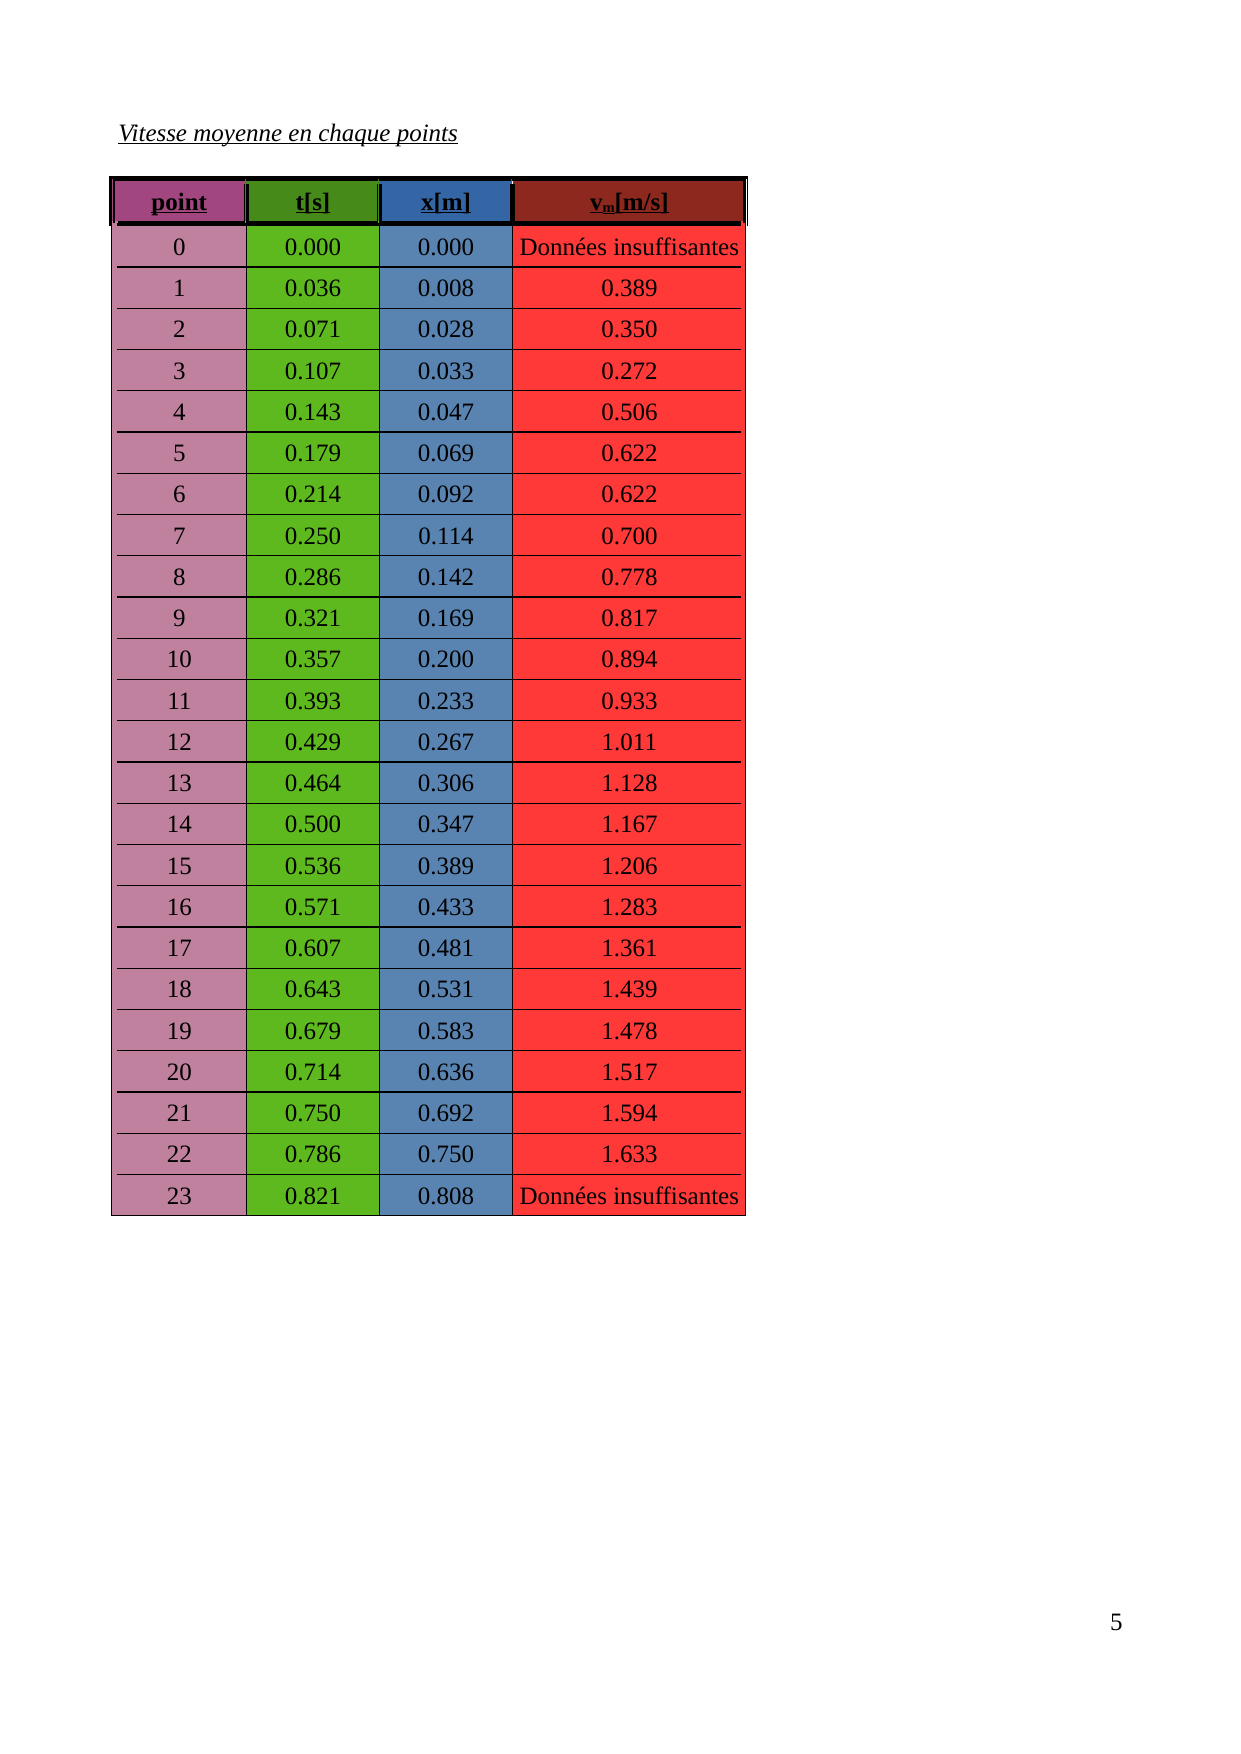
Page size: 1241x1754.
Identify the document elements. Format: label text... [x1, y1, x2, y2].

table_cell 0.347 [380, 804, 512, 844]
table_cell 0.200 [380, 639, 512, 679]
table_cell 4 [112, 390, 246, 431]
table_cell 0.531 [380, 969, 512, 1009]
table_cell 0.250 [247, 515, 379, 555]
table_cell 11 [112, 679, 246, 720]
table_cell 0.143 [247, 391, 379, 431]
table_cell 0.894 [513, 638, 745, 679]
table_cell 0.069 [380, 433, 512, 473]
table_cell Données insuffisantes [513, 221, 745, 266]
table_cell 23 [112, 1174, 246, 1215]
table_cell 0.107 [247, 350, 379, 390]
table_cell 0.142 [380, 556, 512, 596]
table_cell 7 [112, 514, 246, 555]
table_cell 0.071 [247, 309, 379, 349]
table_cell 1 [112, 266, 246, 308]
table_cell 0.583 [380, 1010, 512, 1050]
table_cell 1.128 [513, 761, 745, 803]
table_cell 0.286 [247, 556, 379, 596]
table_cell 0.714 [247, 1051, 379, 1091]
table_cell 0.536 [247, 845, 379, 885]
table_header point [115, 180, 246, 221]
table_cell 0.622 [513, 473, 745, 514]
table_cell 0.350 [513, 308, 745, 349]
table_cell 1.439 [513, 968, 745, 1009]
table_cell 2 [112, 308, 246, 349]
table_cell 1.011 [513, 720, 745, 761]
table_cell 0.033 [380, 350, 512, 390]
table_cell 0.778 [513, 555, 745, 596]
table_cell 22 [112, 1133, 246, 1174]
table_cell 0.114 [380, 515, 512, 555]
table_cell 3 [112, 349, 246, 390]
table_cell 1.283 [513, 885, 745, 926]
table_cell 1.633 [513, 1133, 745, 1174]
table_cell 10 [112, 638, 246, 679]
table_cell 0.750 [380, 1134, 512, 1174]
table_header t[s] [246, 180, 379, 221]
table_cell 0.481 [380, 928, 512, 968]
table_cell 0.233 [380, 680, 512, 720]
table_header vm[m/s] [513, 181, 743, 221]
table_cell 18 [112, 968, 246, 1009]
table_cell 1.517 [513, 1050, 745, 1091]
table_cell 0.000 [380, 226, 512, 266]
table_cell 0 [112, 221, 246, 266]
table_cell Données insuffisantes [513, 1174, 745, 1215]
table_cell 0.433 [380, 886, 512, 926]
table_cell 0.464 [247, 763, 379, 803]
table_cell 14 [112, 803, 246, 844]
table_cell 0.786 [247, 1134, 379, 1174]
table_cell 1.478 [513, 1009, 745, 1050]
table_cell 0.750 [247, 1093, 379, 1133]
table_cell 0.393 [247, 680, 379, 720]
table_cell 13 [112, 761, 246, 803]
table_cell 0.047 [380, 391, 512, 431]
table_cell 15 [112, 844, 246, 885]
table_cell 19 [112, 1009, 246, 1050]
table_cell 0.506 [513, 390, 745, 431]
table_cell 0.028 [380, 309, 512, 349]
table_cell 0.321 [247, 598, 379, 638]
table_cell 5 [112, 431, 246, 473]
table_cell 0.821 [247, 1175, 379, 1215]
table_cell 0.267 [380, 721, 512, 761]
table_cell 0.808 [380, 1175, 512, 1215]
table_cell 0.357 [247, 639, 379, 679]
table_cell 1.361 [513, 926, 745, 968]
table_cell 0.000 [247, 226, 379, 266]
table_cell 0.679 [247, 1010, 379, 1050]
table_header x[m] [379, 180, 512, 221]
table_cell 0.092 [380, 474, 512, 514]
table_cell 0.636 [380, 1051, 512, 1091]
table_cell 1.167 [513, 803, 745, 844]
table_cell 0.692 [380, 1093, 512, 1133]
table_cell 0.008 [380, 268, 512, 308]
text Vitesse moyenne en chaque points [118, 118, 1122, 147]
table_cell 12 [112, 720, 246, 761]
table_cell 0.500 [247, 804, 379, 844]
table_cell 0.700 [513, 514, 745, 555]
table_cell 20 [112, 1050, 246, 1091]
table_cell 0.169 [380, 598, 512, 638]
table_cell 16 [112, 885, 246, 926]
table_cell 0.179 [247, 433, 379, 473]
table_cell 8 [112, 555, 246, 596]
table_cell 0.643 [247, 969, 379, 1009]
table_cell 0.306 [380, 763, 512, 803]
table_cell 0.036 [247, 268, 379, 308]
table_cell 0.622 [513, 431, 745, 473]
table_cell 0.272 [513, 349, 745, 390]
table_cell 0.214 [247, 474, 379, 514]
table_cell 0.607 [247, 928, 379, 968]
table_cell 0.571 [247, 886, 379, 926]
table_cell 9 [112, 596, 246, 638]
table_cell 1.594 [513, 1091, 745, 1133]
table_cell 0.389 [380, 845, 512, 885]
table_cell 0.429 [247, 721, 379, 761]
table_cell 0.389 [513, 266, 745, 308]
table_cell 1.206 [513, 844, 745, 885]
table_cell 17 [112, 926, 246, 968]
table_cell 0.817 [513, 596, 745, 638]
table_cell 21 [112, 1091, 246, 1133]
table_cell 6 [112, 473, 246, 514]
table_cell 0.933 [513, 679, 745, 720]
